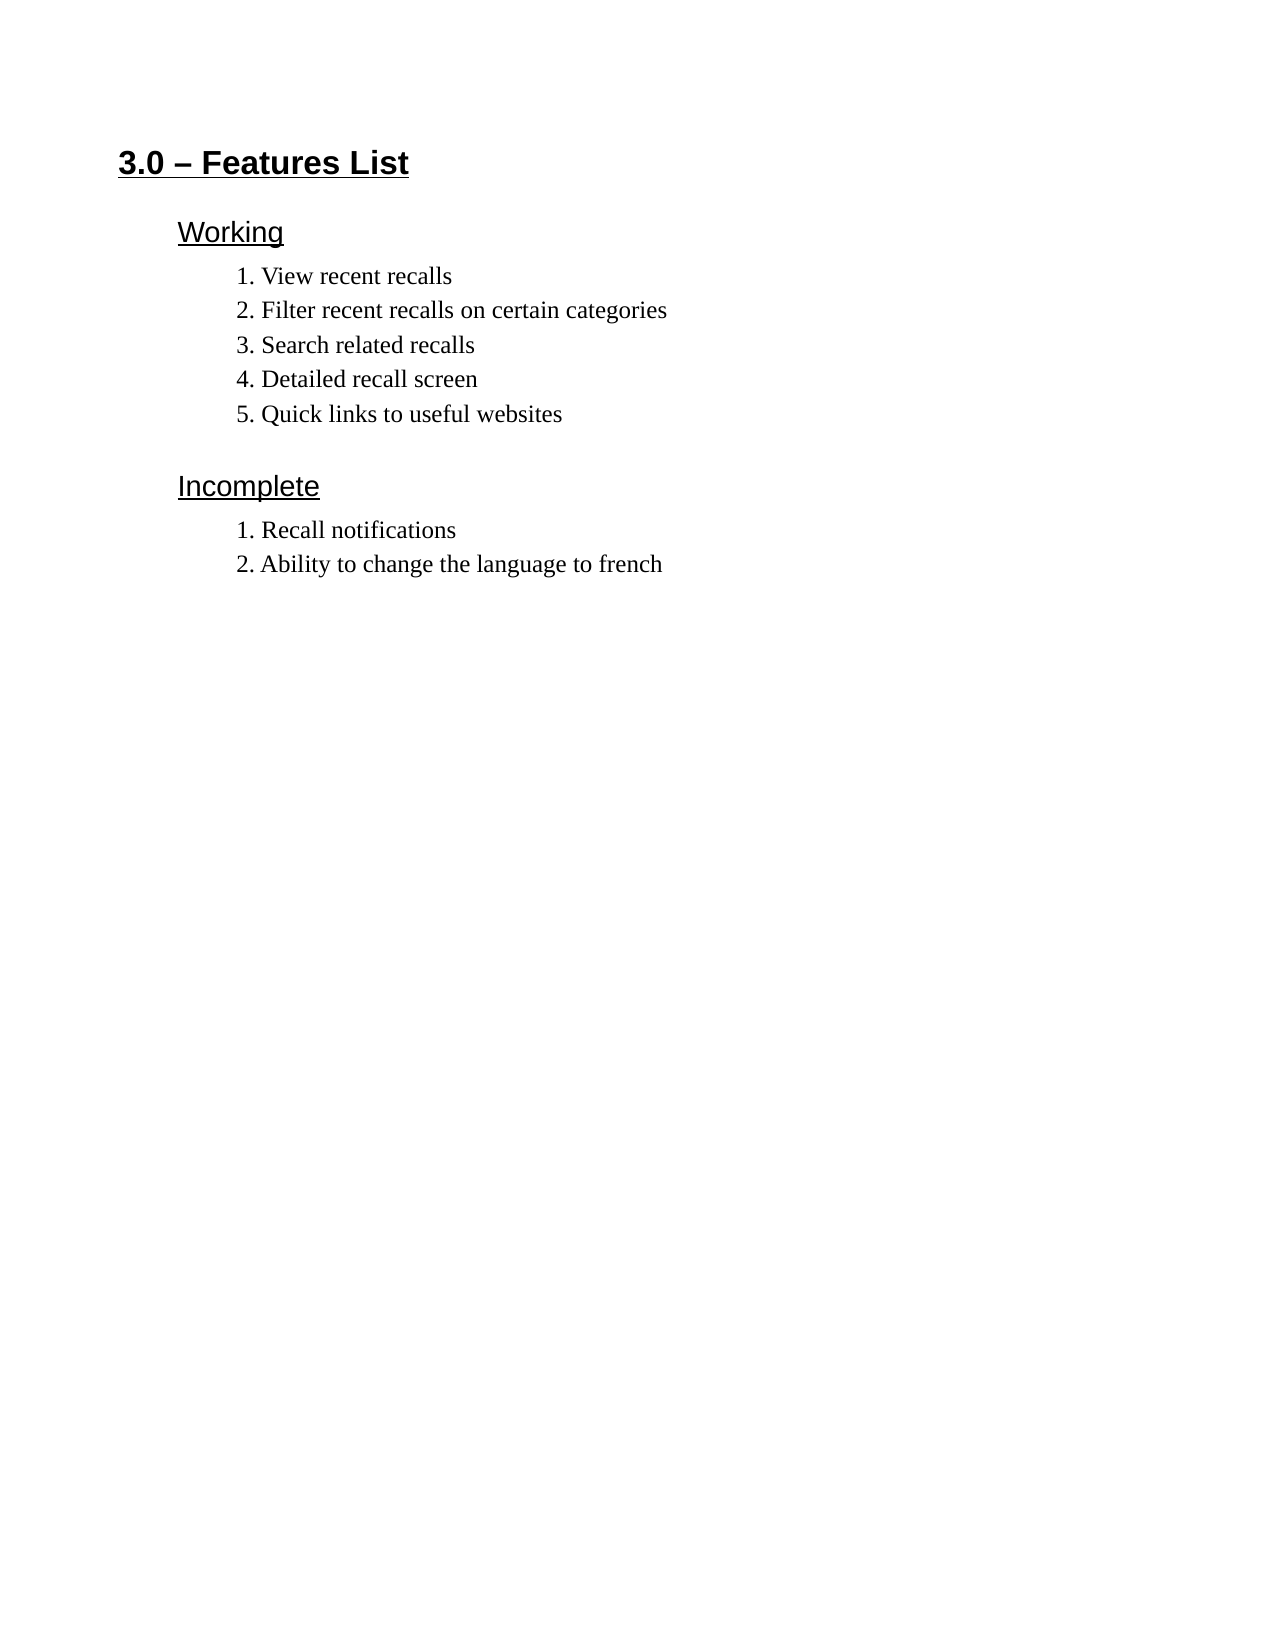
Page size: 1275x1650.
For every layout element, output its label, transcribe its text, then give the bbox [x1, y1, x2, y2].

subtitle 3.0 – Features List [118, 143, 1157, 182]
subtitle Working [177, 215, 1157, 248]
text 1. Recall notifications 2. Ability to change the language to french [236, 515, 1157, 578]
subtitle Incomplete [177, 469, 1157, 502]
text 1. View recent recalls 2. Filter recent recalls on certain categories 3. Search related recalls 4. Detailed recall screen 5. Quick links to useful websites [236, 261, 1157, 428]
